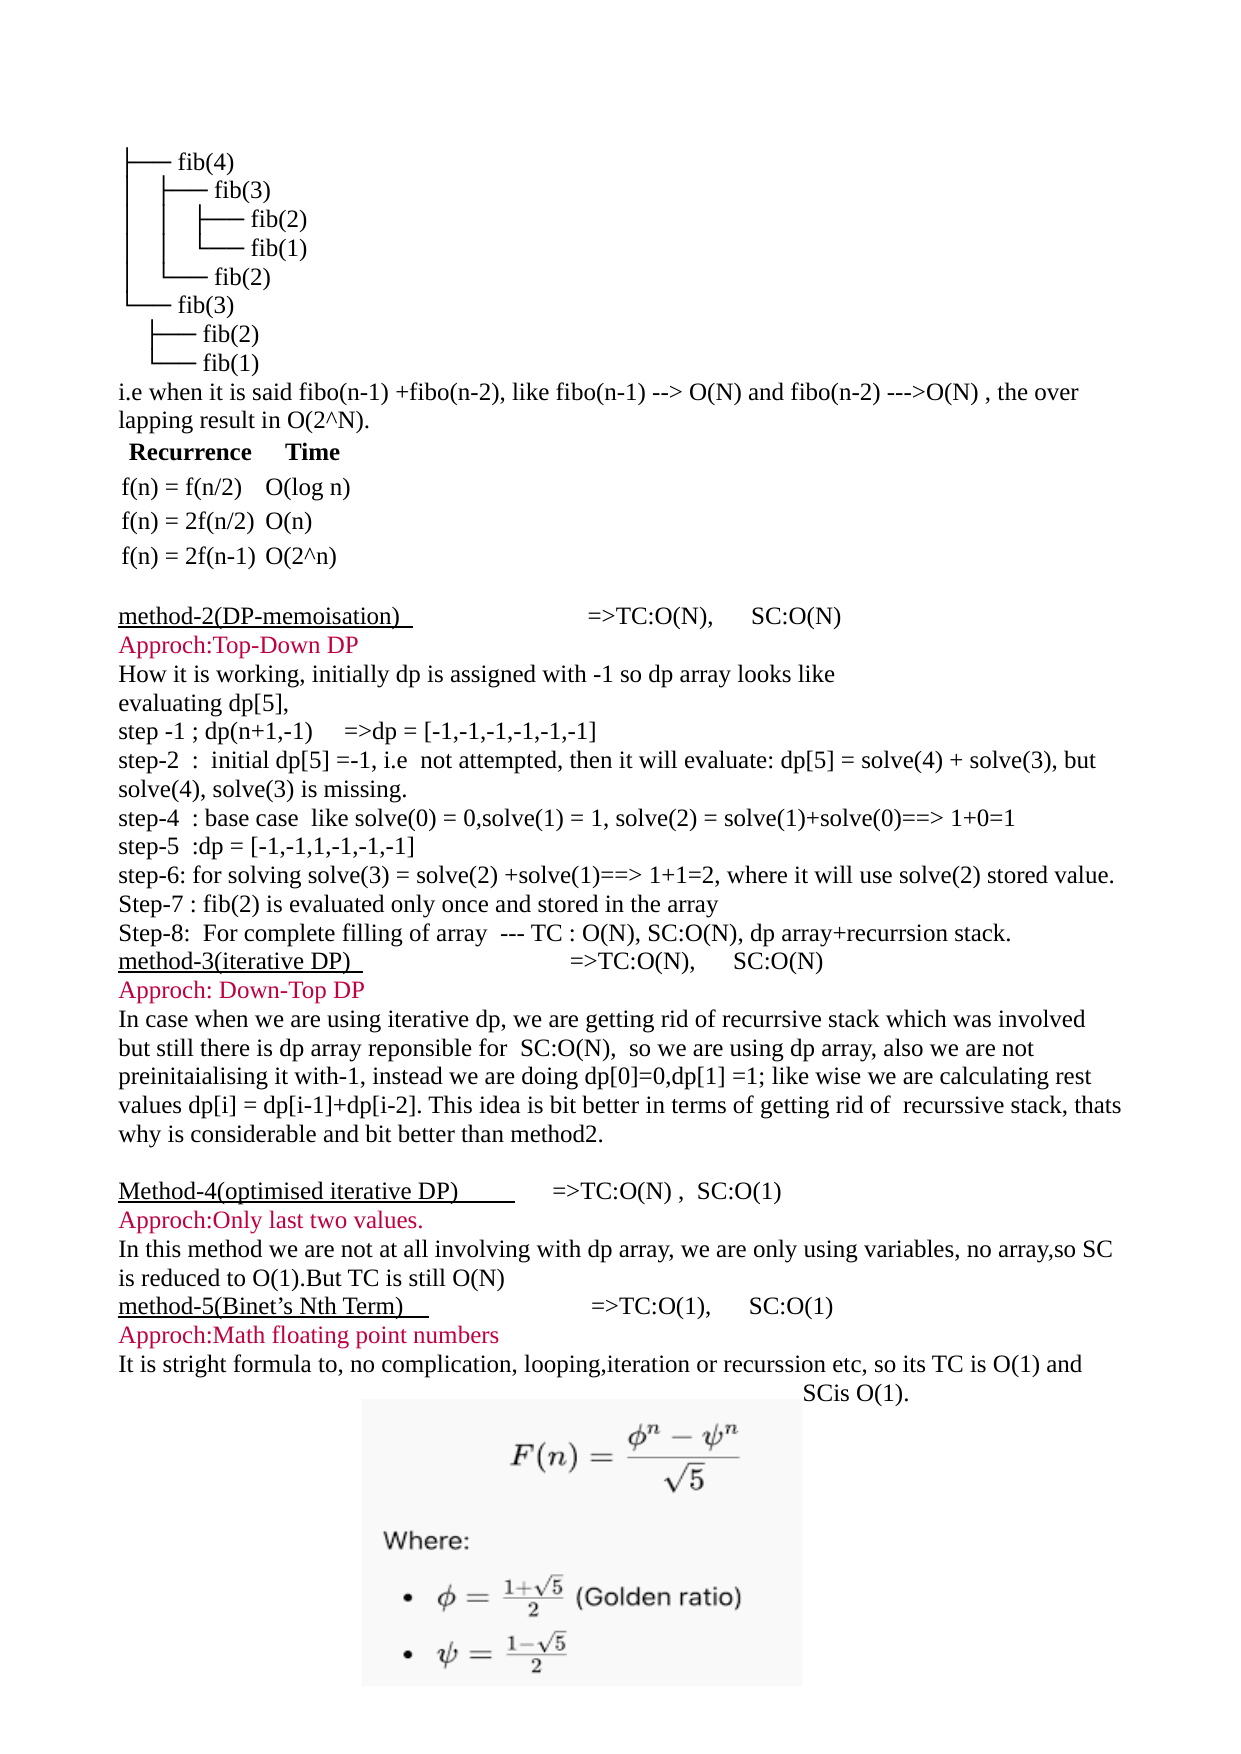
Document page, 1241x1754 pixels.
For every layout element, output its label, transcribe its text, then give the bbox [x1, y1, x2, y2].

text └── fib(1) [118, 348, 1122, 377]
text ├── fib(4) [128, 147, 1122, 176]
table_cell f(n) = 2f(n/2) [118, 504, 262, 538]
text │ │ └── fib(1) [128, 233, 162, 262]
text │ ├── fib(3) [128, 176, 162, 204]
text It is stright formula to, no complication, looping,iteration or recurssion etc, so its TC is O(1) and SCis O(1). [118, 1349, 1122, 1406]
text method-3(iterative DP) =>TC:O(N), SC:O(N) [118, 946, 1122, 975]
table_cell f(n) = f(n/2) [118, 469, 262, 503]
text Step-8: For complete filling of array --- TC : O(N), SC:O(N), dp array+recurrsion stack. [118, 918, 1122, 946]
table_header Time [262, 434, 363, 469]
text │ │ ├── fib(2) [201, 204, 1122, 233]
text In this method we are not at all involving with dp array, we are only using variables, no array,so SC is reduced to O(1).But TC is still O(N) [118, 1234, 1122, 1291]
text method-5(Binet’s Nth Term) =>TC:O(1), SC:O(1) [118, 1291, 1122, 1320]
text Step-7 : fib(2) is evaluated only once and stored in the array [118, 889, 1122, 918]
text step-4 : base case like solve(0) = 0,solve(1) = 1, solve(2) = solve(1)+solve(0)==> 1+0=1 [118, 803, 1122, 831]
text ├── fib(2) [118, 319, 151, 348]
text │ │ ├── fib(2) [128, 204, 162, 233]
text ├── fib(4) [118, 147, 126, 176]
text Approch:Math floating point numbers [118, 1320, 1122, 1349]
text In case when we are using iterative dp, we are getting rid of recurrsive stack which was involved but still there is dp array reponsible for SC:O(N), so we are using dp array, also we are not preinitaialising it with-1, instead we are doing dp[0]=0,dp[1] =1; like wise we are calculating rest values dp[i] = dp[i-1]+dp[i-2]. This idea is bit better in terms of getting rid of recurssive stack, thats why is considerable and bit better than method2. [118, 1004, 1122, 1148]
table_cell O(n) [262, 504, 363, 538]
text method-2(DP-memoisation) =>TC:O(N), SC:O(N) [118, 601, 1122, 630]
text step-2 : initial dp[5] =-1, i.e not attempted, then it will evaluate: dp[5] = solve(4) + solve(3), but solve(4), solve(3) is missing. [118, 745, 1122, 803]
text Method-4(optimised iterative DP) =>TC:O(N) , SC:O(1) [118, 1176, 1122, 1205]
text step-5 :dp = [-1,-1,1,-1,-1,-1] [118, 831, 1122, 860]
table_header Recurrence [118, 434, 262, 469]
text i.e when it is said fibo(n-1) +fibo(n-2), like fibo(n-1) --> O(N) and fibo(n-2) --->O(N) , the over lapping result in O(2^N). [118, 377, 1122, 434]
text Approch:Top-Down DP [118, 630, 1122, 659]
text │ │ ├── fib(2) [164, 204, 199, 233]
picture [361, 1399, 803, 1686]
text step-6: for solving solve(3) = solve(2) +solve(1)==> 1+1=2, where it will use solve(2) stored value. [118, 860, 1122, 889]
text step -1 ; dp(n+1,-1) =>dp = [-1,-1,-1,-1,-1,-1] [118, 716, 1122, 745]
text │ ├── fib(3) [164, 176, 1122, 204]
table_cell f(n) = 2f(n-1) [118, 538, 262, 573]
text └── fib(3) [118, 291, 1122, 319]
text How it is working, initially dp is assigned with -1 so dp array looks like [118, 659, 1122, 688]
text │ │ └── fib(1) [164, 233, 1122, 262]
table_cell O(log n) [262, 469, 363, 503]
text Approch:Only last two values. [118, 1205, 1122, 1234]
text Approch: Down-Top DP [118, 975, 1122, 1004]
text │ └── fib(2) [128, 262, 1122, 291]
table_cell O(2^n) [262, 538, 363, 573]
text ├── fib(2) [153, 319, 1122, 348]
text evaluating dp[5], [118, 688, 1122, 716]
